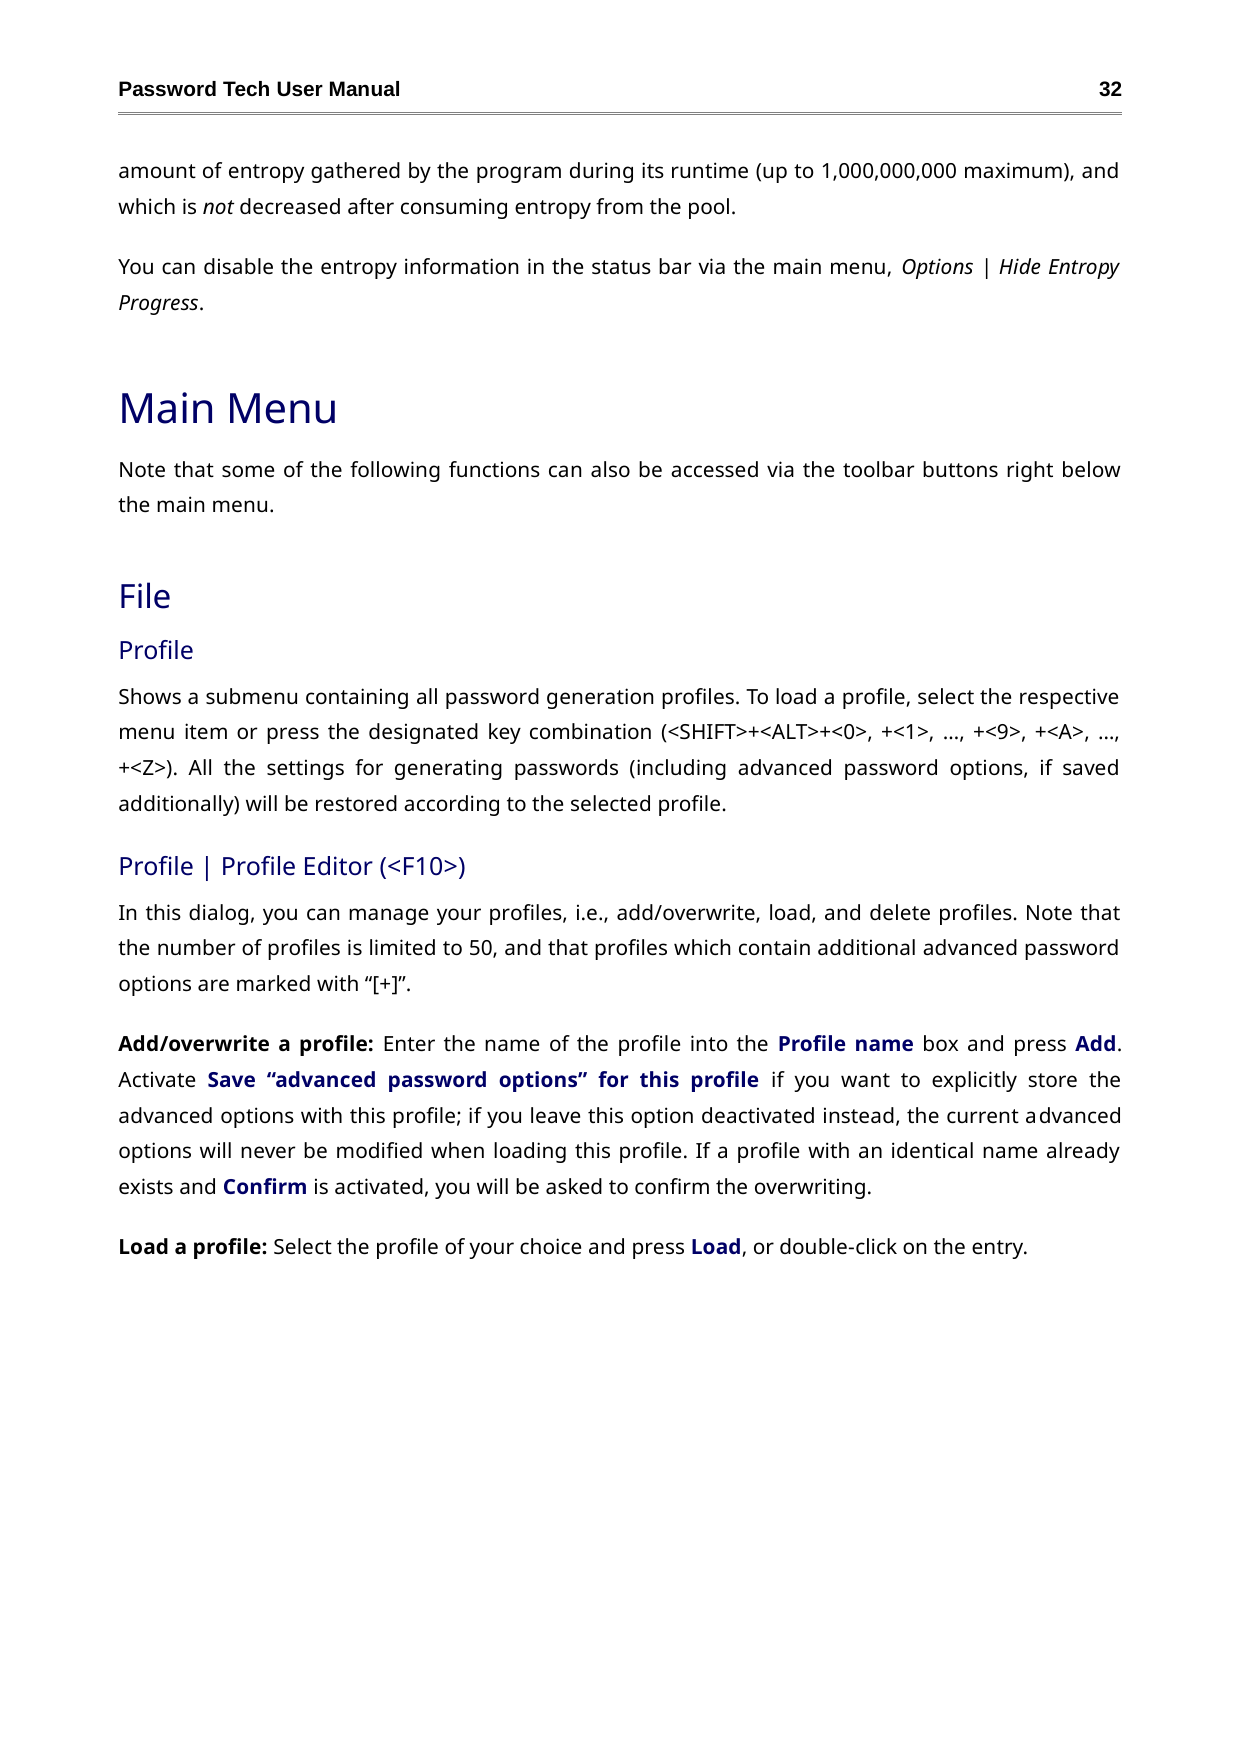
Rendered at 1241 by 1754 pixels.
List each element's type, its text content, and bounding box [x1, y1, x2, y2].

text Note that some of the following functions can also be accessed via the toolbar buttons right below the main menu. [118, 455, 1122, 519]
text In this dialog, you can manage your profiles, i.e., add/overwrite, load, and delete profiles. Note that the number of profiles is limited to 50, and that profiles which contain additional advanced password options are marked with “[+]”. [118, 898, 1122, 997]
text Shows a submenu containing all password generation profiles. To load a profile, select the respective menu item or press the designated key combination (<SHIFT>+<ALT>+<0>, +<1>, …, +<9>, +<A>, …, +<Z>). All the settings for generating passwords (including advanced password options, if saved additionally) will be restored according to the selected profile. [118, 682, 1122, 817]
subtitle Profile | Profile Editor (<F10>) [118, 849, 1122, 883]
text Add/overwrite a profile: Enter the name of the profile into the Profile name box and press Add. Activate Save “advanced password options” for this profile if you want to explicitly store the advanced options with this profile; if you leave this option deactivated instead, the current advanced options will never be modified when loading this profile. If a profile with an identical name already exists and Confirm is activated, you will be asked to confirm the overwriting. [118, 1029, 1122, 1200]
text amount of entropy gathered by the program during its runtime (up to 1,000,000,000 maximum), and which is not decreased after consuming entropy from the pool. [118, 156, 1122, 220]
subtitle Profile [118, 633, 1122, 667]
text You can disable the entropy information in the status bar via the main menu, Options | Hide Entropy Progress. [118, 252, 1122, 316]
subtitle Main Menu [118, 379, 1122, 436]
text Load a profile: Select the profile of your choice and press Load, or double-click on the entry. [118, 1232, 1122, 1261]
subtitle File [118, 572, 1122, 618]
